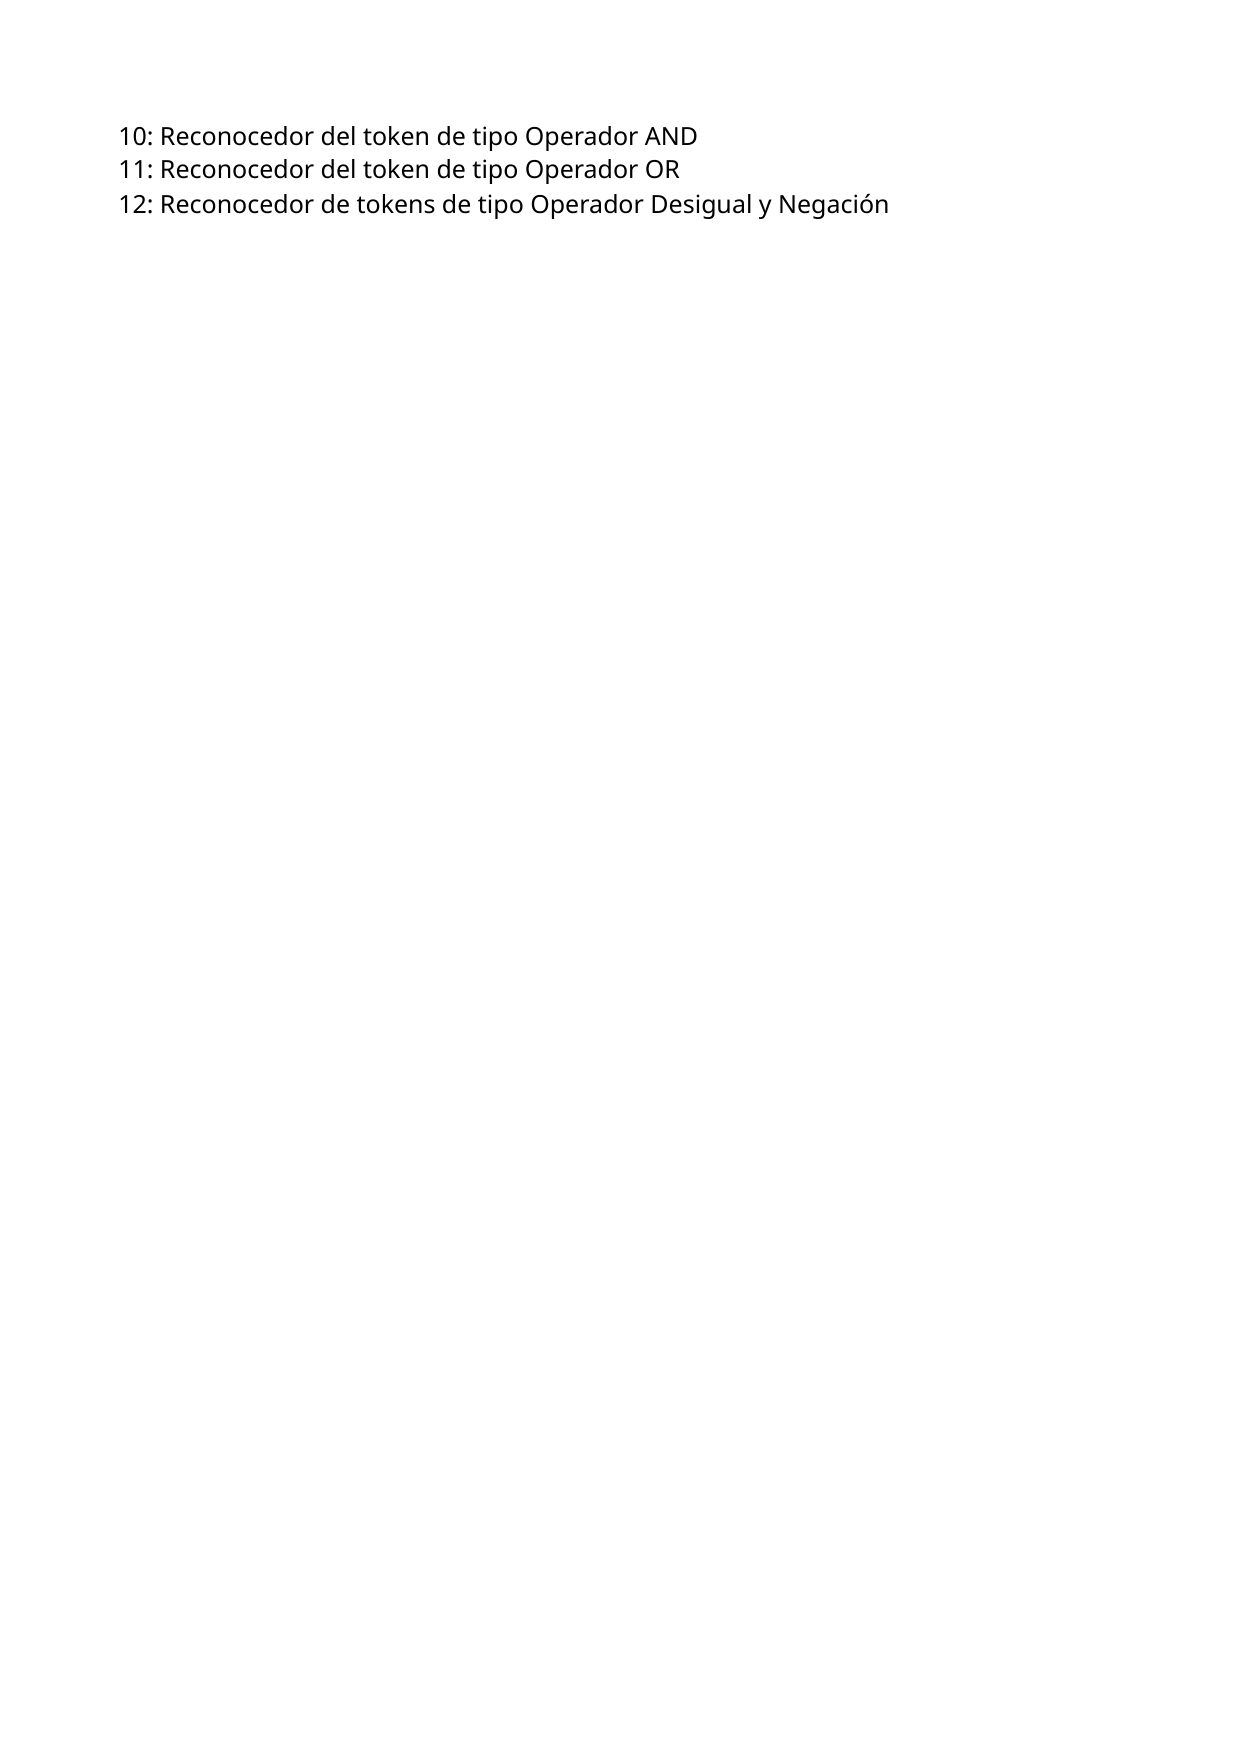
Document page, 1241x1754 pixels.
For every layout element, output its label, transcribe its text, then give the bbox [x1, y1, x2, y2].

text 12: Reconocedor de tokens de tipo Operador Desigual y Negación [118, 186, 1122, 220]
text 11: Reconocedor del token de tipo Operador OR [118, 152, 1122, 186]
text 10: Reconocedor del token de tipo Operador AND [118, 118, 1122, 152]
